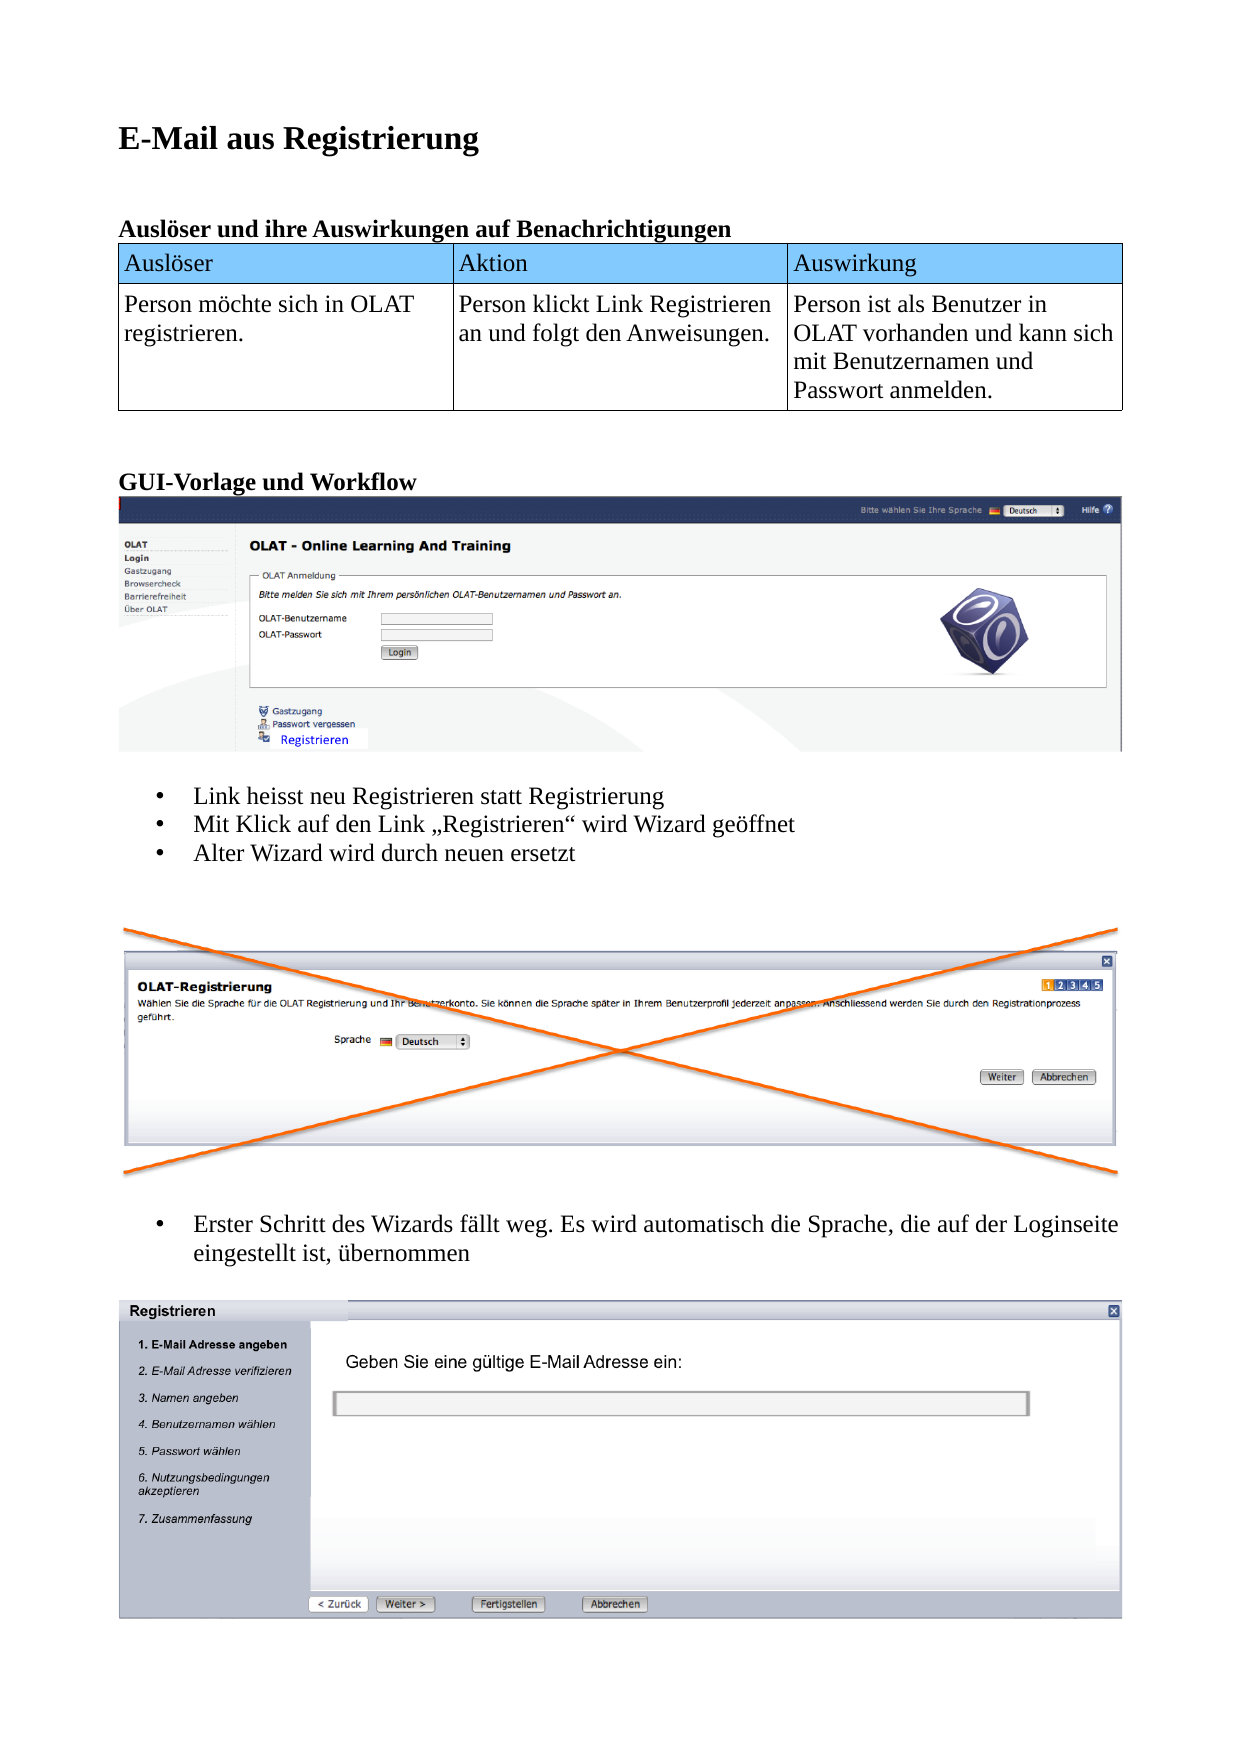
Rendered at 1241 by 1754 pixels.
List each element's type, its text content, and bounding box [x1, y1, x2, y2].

table_cell Person möchte sich in OLAT registrieren. [119, 284, 453, 409]
picture [118, 496, 1123, 752]
list Link heisst neu Registrieren statt Registrierung [156, 781, 1122, 809]
text GUI-Vorlage und Workflow [118, 467, 1122, 496]
table_cell Person klickt Link Registrieren an und folgt den Anweisungen. [454, 284, 787, 409]
table_header Aktion [454, 244, 787, 283]
table_header Auswirkung [788, 244, 1122, 283]
list Erster Schritt des Wizards fällt weg. Es wird automatisch die Sprache, die auf der Loginseite eingestellt ist, übernommen [156, 1209, 1122, 1267]
list Mit Klick auf den Link „Registrieren“ wird Wizard geöffnet [156, 809, 1122, 838]
picture [118, 1295, 1123, 1619]
table_header Auslöser [119, 244, 453, 283]
text E-Mail aus Registrierung [118, 118, 1122, 156]
text Auslöser und ihre Auswirkungen auf Benachrichtigungen [118, 214, 1122, 243]
table_cell Person ist als Benutzer in OLAT vorhanden und kann sich mit Benutzernamen und Passwort anmelden. [788, 284, 1122, 409]
list Alter Wizard wird durch neuen ersetzt [156, 838, 1122, 867]
picture [118, 924, 1123, 1181]
